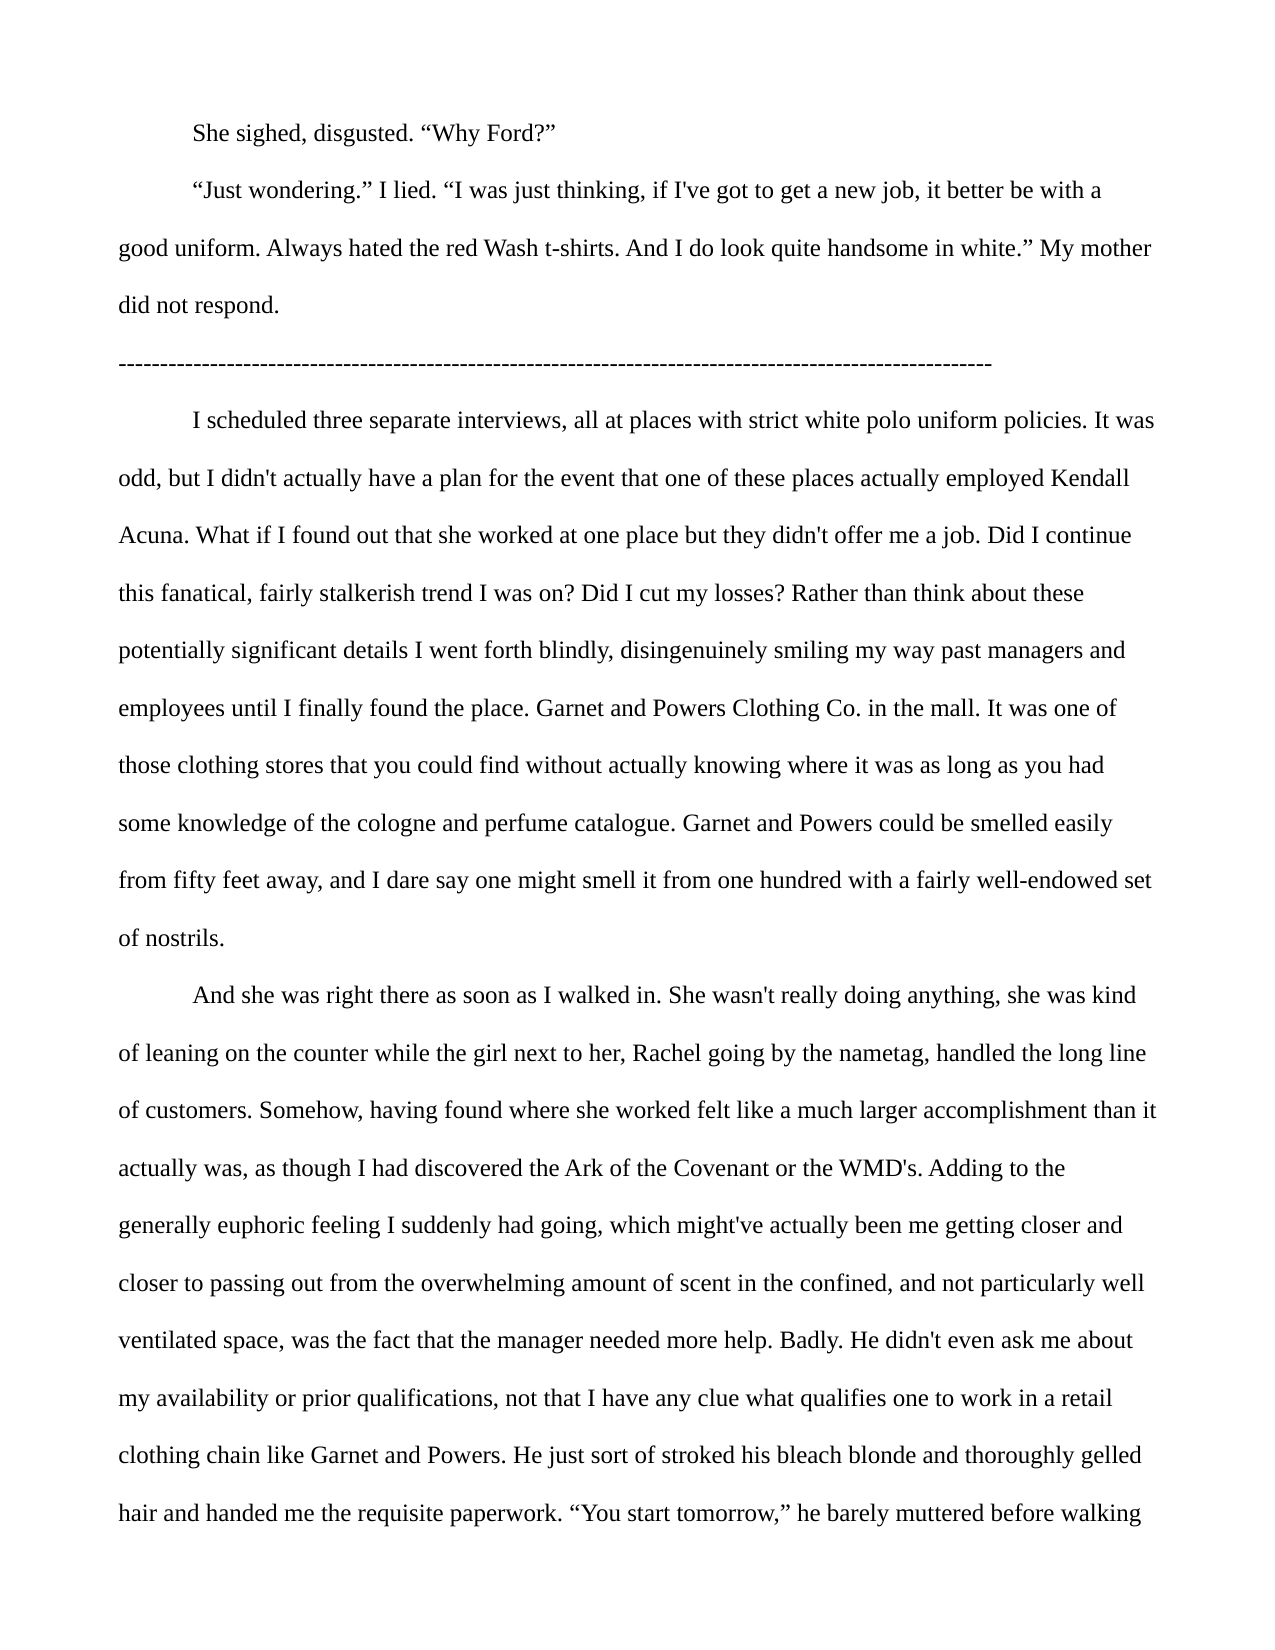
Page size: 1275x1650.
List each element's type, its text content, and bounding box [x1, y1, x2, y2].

text She sighed, disgusted. “Why Ford?” [118, 118, 1157, 147]
text And she was right there as soon as I walked in. She wasn't really doing anything, she was kind of leaning on the counter while the girl next to her, Rachel going by the nametag, handled the long line of customers. Somehow, having found where she worked felt like a much larger accomplishment than it actually was, as though I had discovered the Ark of the Covenant or the WMD's. Adding to the generally euphoric feeling I suddenly had going, which might've actually been me getting closer and closer to passing out from the overwhelming amount of scent in the confined, and not particularly well ventilated space, was the fact that the manager needed more help. Badly. He didn't even ask me about my availability or prior qualifications, not that I have any clue what qualifies one to work in a retail clothing chain like Garnet and Powers. He just sort of stroked his bleach blonde and thoroughly gelled hair and handed me the requisite paperwork. “You start tomorrow,” he barely muttered before walking [118, 981, 1157, 1527]
text --------------------------------------------------------------------------------------------------------- [118, 348, 1157, 377]
text “Just wondering.” I lied. “I was just thinking, if I've got to get a new job, it better be with a good uniform. Always hated the red Wash t-shirts. And I do look quite handsome in white.” My mother did not respond. [118, 176, 1157, 319]
text I scheduled three separate interviews, all at places with strict white polo uniform policies. It was odd, but I didn't actually have a plan for the event that one of these places actually employed Kendall Acuna. What if I found out that she worked at one place but they didn't offer me a job. Did I continue this fanatical, fairly stalkerish trend I was on? Did I cut my losses? Rather than think about these potentially significant details I went forth blindly, disingenuinely smiling my way past managers and employees until I finally found the place. Garnet and Powers Clothing Co. in the mall. It was one of those clothing stores that you could find without actually knowing where it was as long as you had some knowledge of the cologne and perfume catalogue. Garnet and Powers could be smelled easily from fifty feet away, and I dare say one might smell it from one hundred with a fairly well-endowed set of nostrils. [118, 406, 1157, 952]
